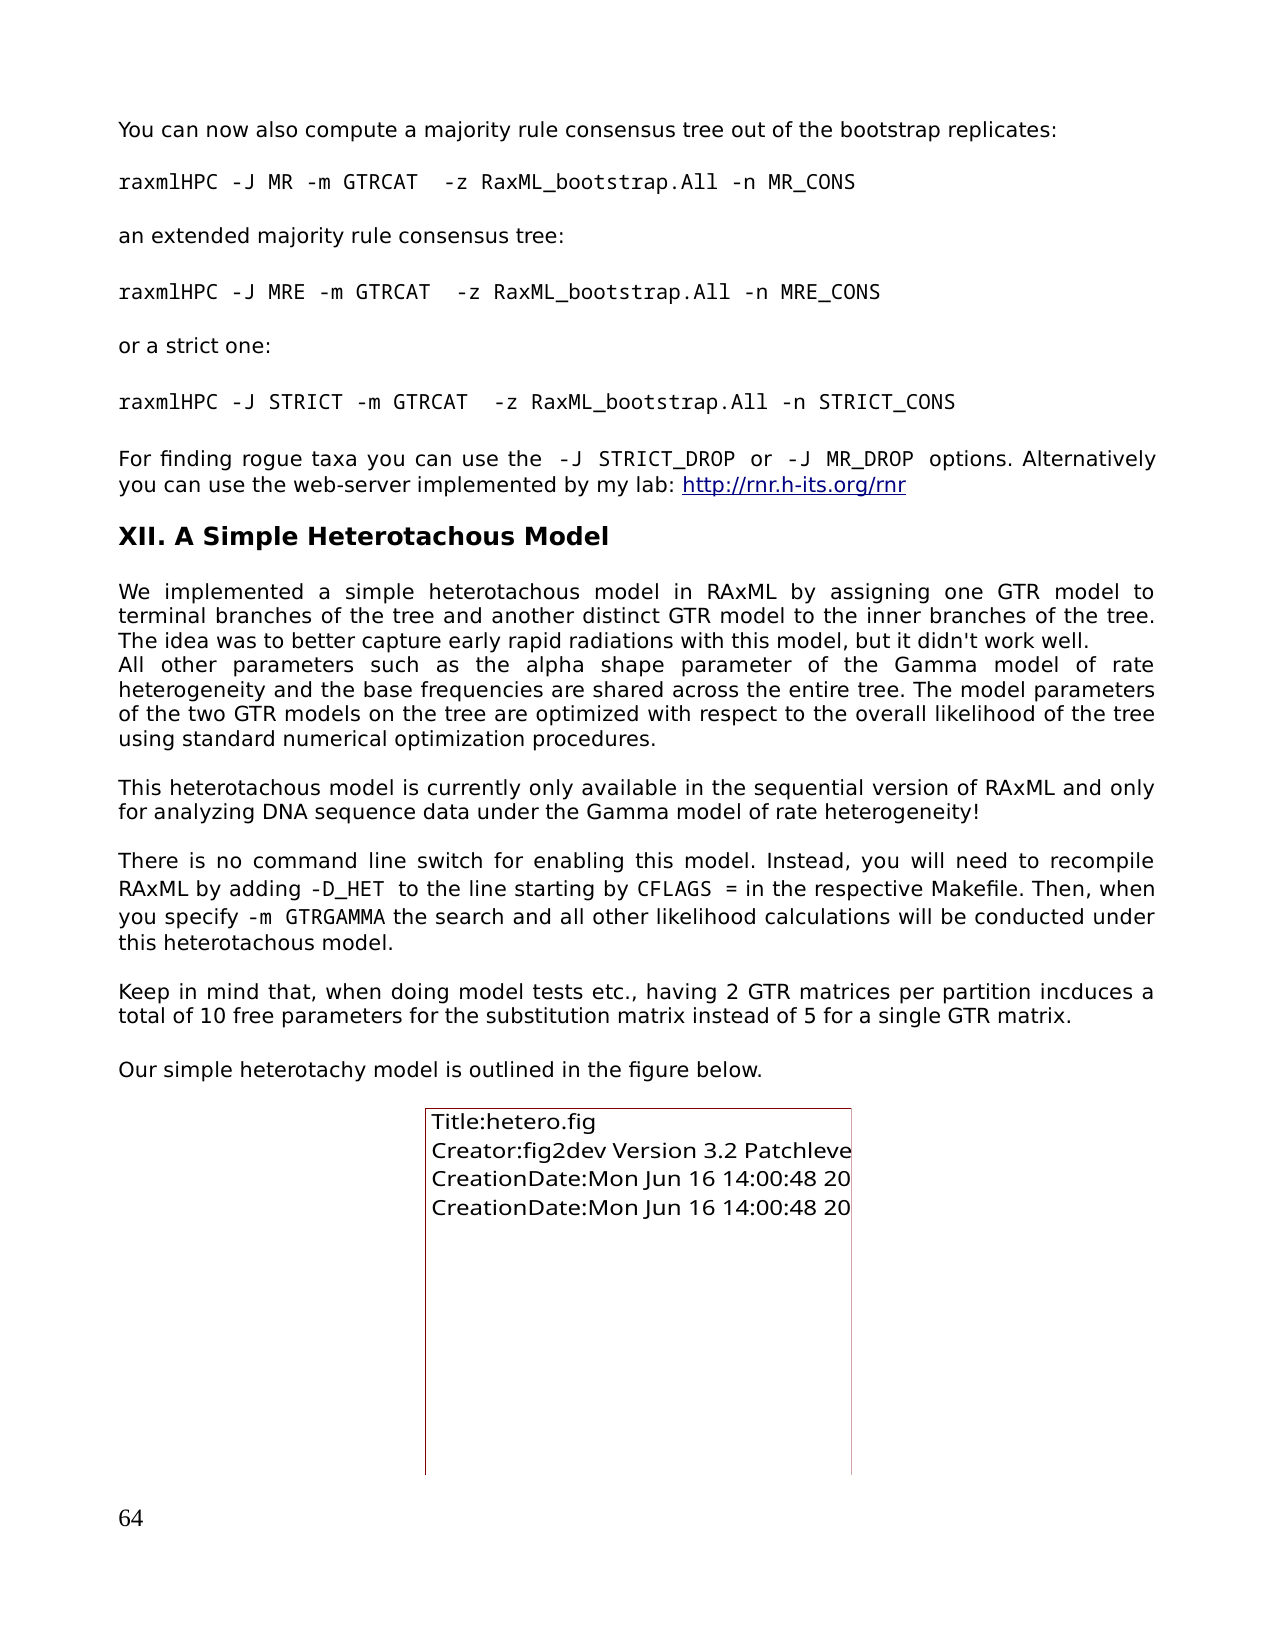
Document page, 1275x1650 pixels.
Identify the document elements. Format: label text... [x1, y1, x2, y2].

text Keep in mind that, when doing model tests etc., having 2 GTR matrices per partition incduces a total of 10 free parameters for the substitution matrix instead of 5 for a single GTR matrix. [118, 979, 1157, 1028]
text For finding rogue taxa you can use the -J STRICT_DROP or -J MR_DROP options. Alternatively you can use the web-server implemented by my lab: http://rnr.h-its.org/rnr [118, 444, 1157, 497]
list XII. A Simple Heterotachous Model [118, 522, 1157, 551]
text You can now also compute a majority rule consensus tree out of the bootstrap replicates: [118, 118, 1157, 143]
text raxmlHPC -J STRICT -m GTRCAT -z RaxML_bootstrap.All -n STRICT_CONS [118, 387, 1157, 416]
text There is no command line switch for enabling this model. Instead, you will need to recompile RAxML by adding -D_HET to the line starting by CFLAGS = in the respective Makefile. Then, when you specify -m GTRGAMMA the search and all other likelihood calculations will be conducted under this heterotachous model. [118, 849, 1157, 955]
text This heterotachous model is currently only available in the sequential version of RAxML and only for analyzing DNA sequence data under the Gamma model of rate heterogeneity! [118, 776, 1157, 824]
text All other parameters such as the alpha shape parameter of the Gamma model of rate heterogeneity and the base frequencies are shared across the entire tree. The model parameters of the two GTR models on the tree are optimized with respect to the overall likelihood of the tree using standard numerical optimization procedures. [118, 653, 1157, 751]
text an extended majority rule consensus tree: [118, 224, 1157, 249]
text We implemented a simple heterotachous model in RAxML by assigning one GTR model to terminal branches of the tree and another distinct GTR model to the inner branches of the tree. The idea was to better capture early rapid radiations with this model, but it didn't work well. [118, 580, 1157, 653]
text Our simple heterotachy model is outlined in the figure below. [118, 1057, 1157, 1082]
text or a strict one: [118, 334, 1157, 359]
text raxmlHPC -J MR -m GTRCAT -z RaxML_bootstrap.All -n MR_CONS [118, 167, 1157, 196]
text raxmlHPC -J MRE -m GTRCAT -z RaxML_bootstrap.All -n MRE_CONS [118, 277, 1157, 306]
